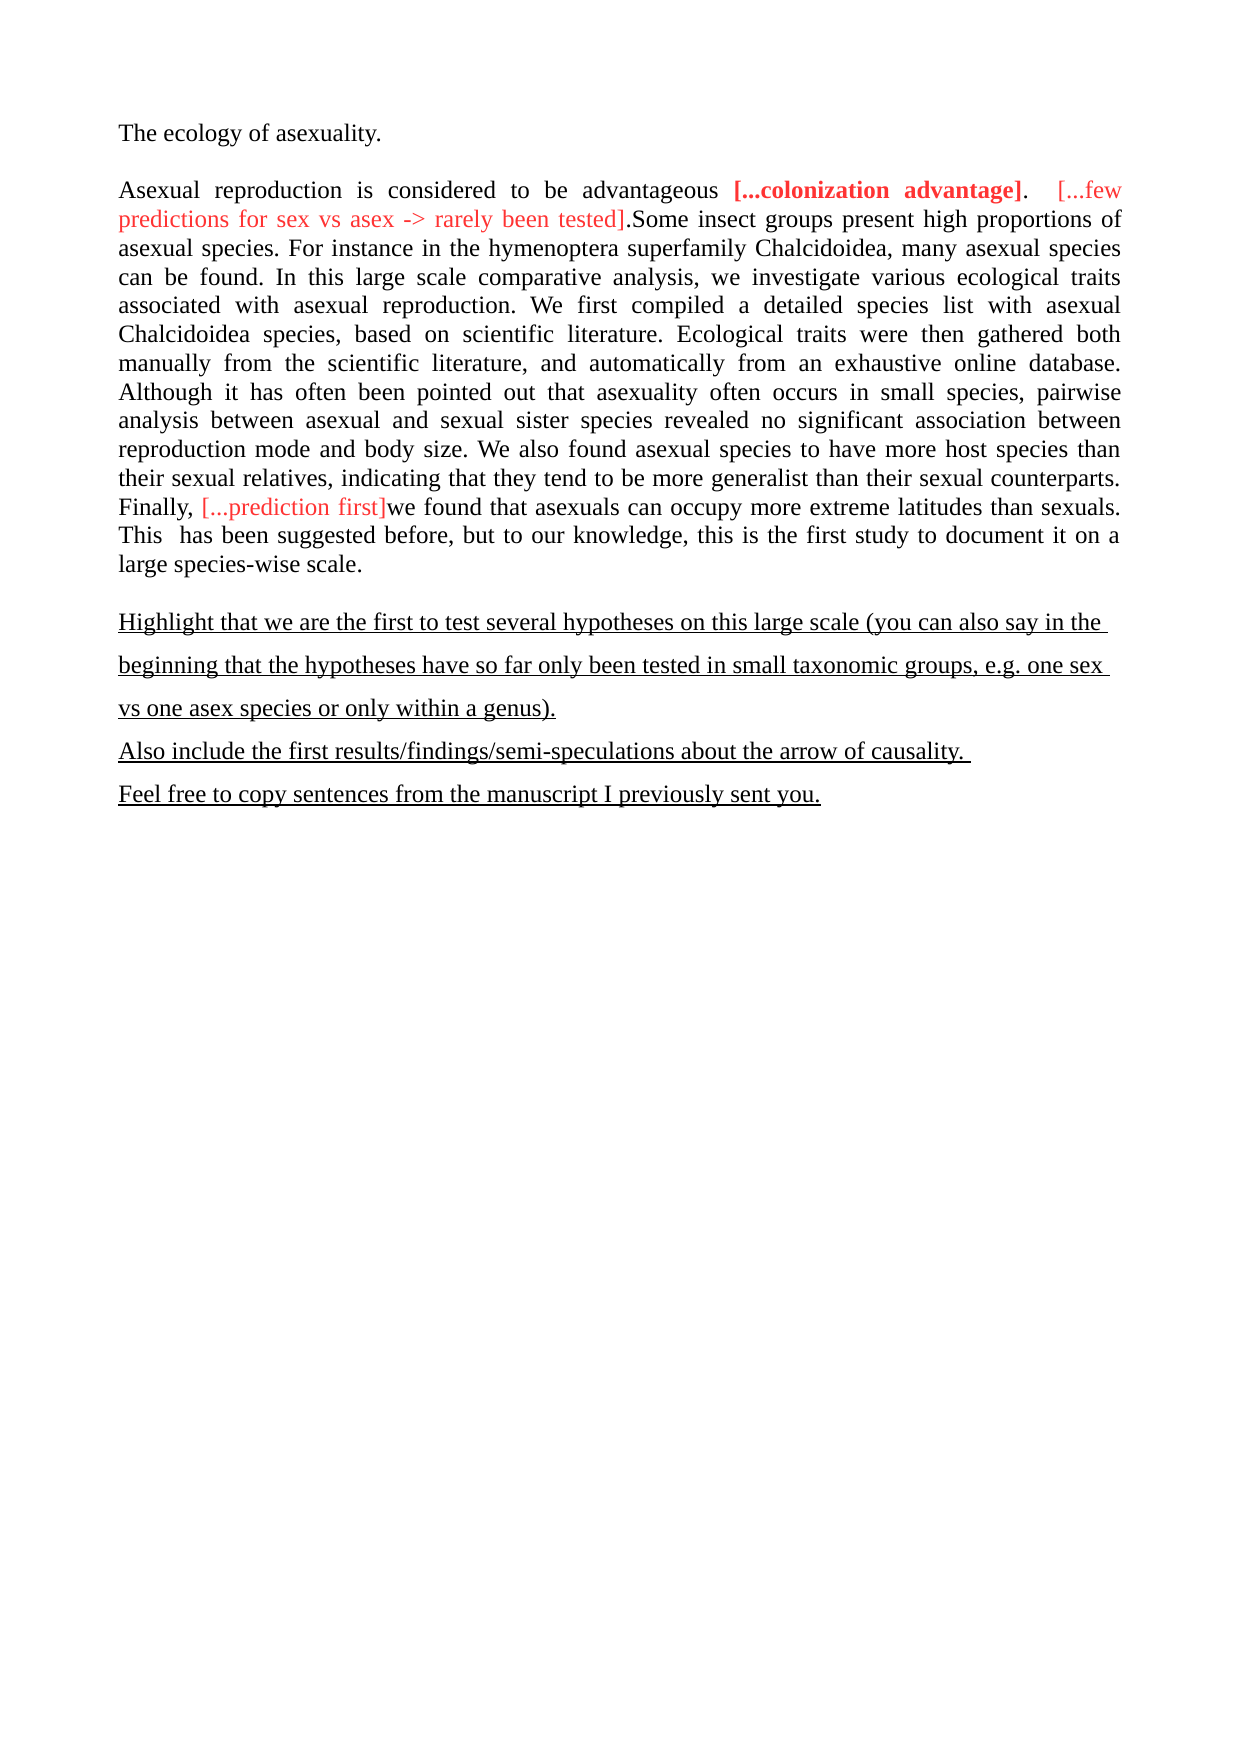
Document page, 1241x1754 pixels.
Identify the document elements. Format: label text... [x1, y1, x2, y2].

text The ecology of asexuality. [118, 118, 1122, 147]
text Highlight that we are the first to test several hypotheses on this large scale (you can also say in the beginning that the hypotheses have so far only been tested in small taxonomic groups, e.g. one sex vs one asex species or only within a genus). [118, 607, 1122, 722]
text Asexual reproduction is considered to be advantageous [...colonization advantage]. [...few predictions for sex vs asex -> rarely been tested].Some insect groups present high proportions of asexual species. For instance in the hymenoptera superfamily Chalcidoidea, many asexual species can be found. In this large scale comparative analysis, we investigate various ecological traits associated with asexual reproduction. We first compiled a detailed species list with asexual Chalcidoidea species, based on scientific literature. Ecological traits were then gathered both manually from the scientific literature, and automatically from an exhaustive online database. Although it has often been pointed out that asexuality often occurs in small species, pairwise analysis between asexual and sexual sister species revealed no significant association between reproduction mode and body size. We also found asexual species to have more host species than their sexual relatives, indicating that they tend to be more generalist than their sexual counterparts. Finally, [...prediction first]we found that asexuals can occupy more extreme latitudes than sexuals. This has been suggested before, but to our knowledge, this is the first study to document it on a large species-wise scale. [118, 176, 1122, 578]
text Also include the first results/findings/semi-speculations about the arrow of causality. [118, 736, 1122, 765]
text Feel free to copy sentences from the manuscript I previously sent you. [118, 779, 1122, 808]
